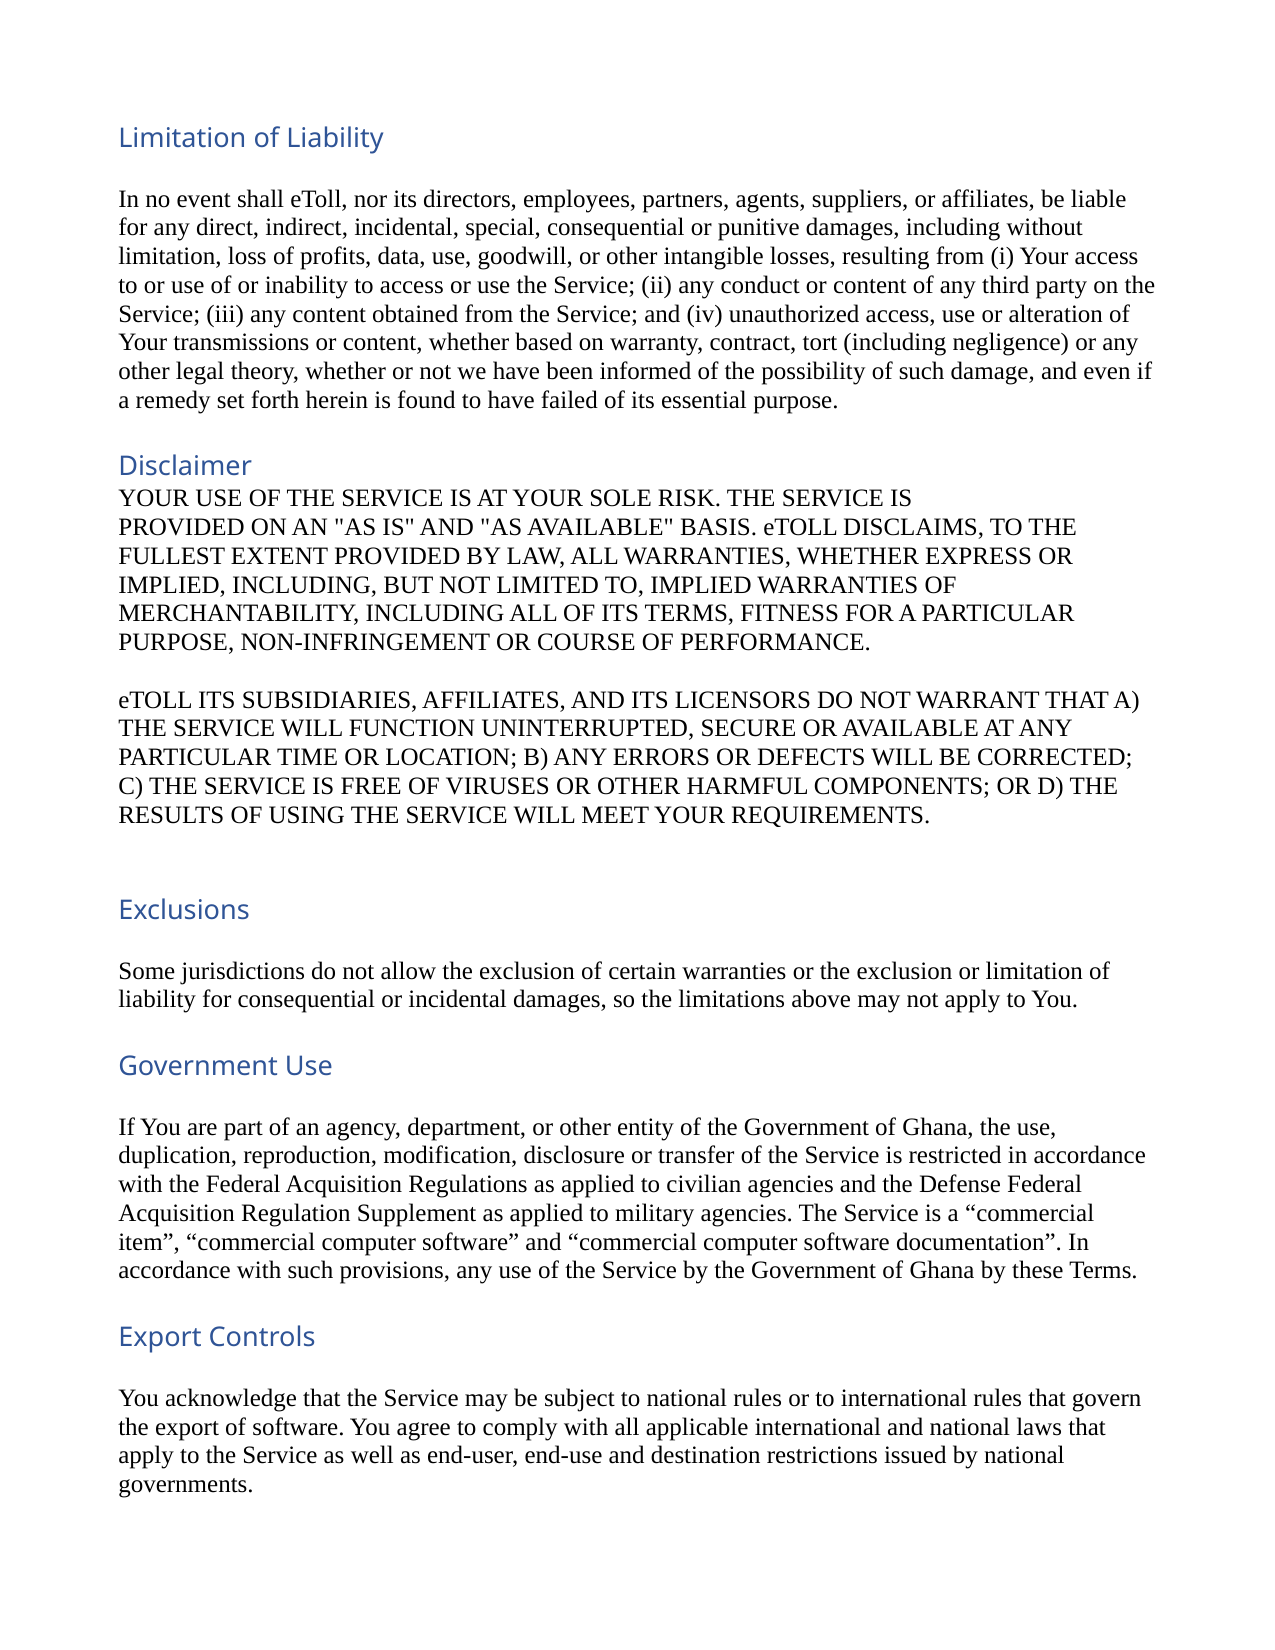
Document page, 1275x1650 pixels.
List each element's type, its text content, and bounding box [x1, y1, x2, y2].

subtitle Government Use [118, 1046, 1157, 1083]
subtitle Exclusions [118, 890, 1157, 927]
text eTOLL ITS SUBSIDIARIES, AFFILIATES, AND ITS LICENSORS DO NOT WARRANT THAT A) THE SERVICE WILL FUNCTION UNINTERRUPTED, SECURE OR AVAILABLE AT ANY PARTICULAR TIME OR LOCATION; B) ANY ERRORS OR DEFECTS WILL BE CORRECTED; C) THE SERVICE IS FREE OF VIRUSES OR OTHER HARMFUL COMPONENTS; OR D) THE RESULTS OF USING THE SERVICE WILL MEET YOUR REQUIREMENTS. [118, 685, 1157, 828]
subtitle Limitation of Liability [118, 118, 1157, 155]
text If You are part of an agency, department, or other entity of the Government of Ghana, the use, duplication, reproduction, modification, disclosure or transfer of the Service is restricted in accordance with the Federal Acquisition Regulations as applied to civilian agencies and the Defense Federal Acquisition Regulation Supplement as applied to military agencies. The Service is a “commercial item”, “commercial computer software” and “commercial computer software documentation”. In accordance with such provisions, any use of the Service by the Government of Ghana by these Terms. [118, 1112, 1157, 1284]
text PROVIDED ON AN "AS IS" AND "AS AVAILABLE" BASIS. eTOLL DISCLAIMS, TO THE FULLEST EXTENT PROVIDED BY LAW, ALL WARRANTIES, WHETHER EXPRESS OR IMPLIED, INCLUDING, BUT NOT LIMITED TO, IMPLIED WARRANTIES OF MERCHANTABILITY, INCLUDING ALL OF ITS TERMS, FITNESS FOR A PARTICULAR PURPOSE, NON-INFRINGEMENT OR COURSE OF PERFORMANCE. [118, 512, 1157, 656]
text In no event shall eToll, nor its directors, employees, partners, agents, suppliers, or affiliates, be liable for any direct, indirect, incidental, special, consequential or punitive damages, including without limitation, loss of profits, data, use, goodwill, or other intangible losses, resulting from (i) Your access to or use of or inability to access or use the Service; (ii) any conduct or content of any third party on the Service; (iii) any content obtained from the Service; and (iv) unauthorized access, use or alteration of Your transmissions or content, whether based on warranty, contract, tort (including negligence) or any other legal theory, whether or not we have been informed of the possibility of such damage, and even if a remedy set forth herein is found to have failed of its essential purpose. [118, 184, 1157, 414]
text YOUR USE OF THE SERVICE IS AT YOUR SOLE RISK. THE SERVICE IS [118, 483, 1157, 512]
text You acknowledge that the Service may be subject to national rules or to international rules that govern the export of software. You agree to comply with all applicable international and national laws that apply to the Service as well as end-user, end-use and destination restrictions issued by national governments. [118, 1383, 1157, 1498]
subtitle Disclaimer [118, 447, 1157, 483]
text Some jurisdictions do not allow the exclusion of certain warranties or the exclusion or limitation of liability for consequential or incidental damages, so the limitations above may not apply to You. [118, 956, 1157, 1013]
subtitle Export Controls [118, 1317, 1157, 1354]
